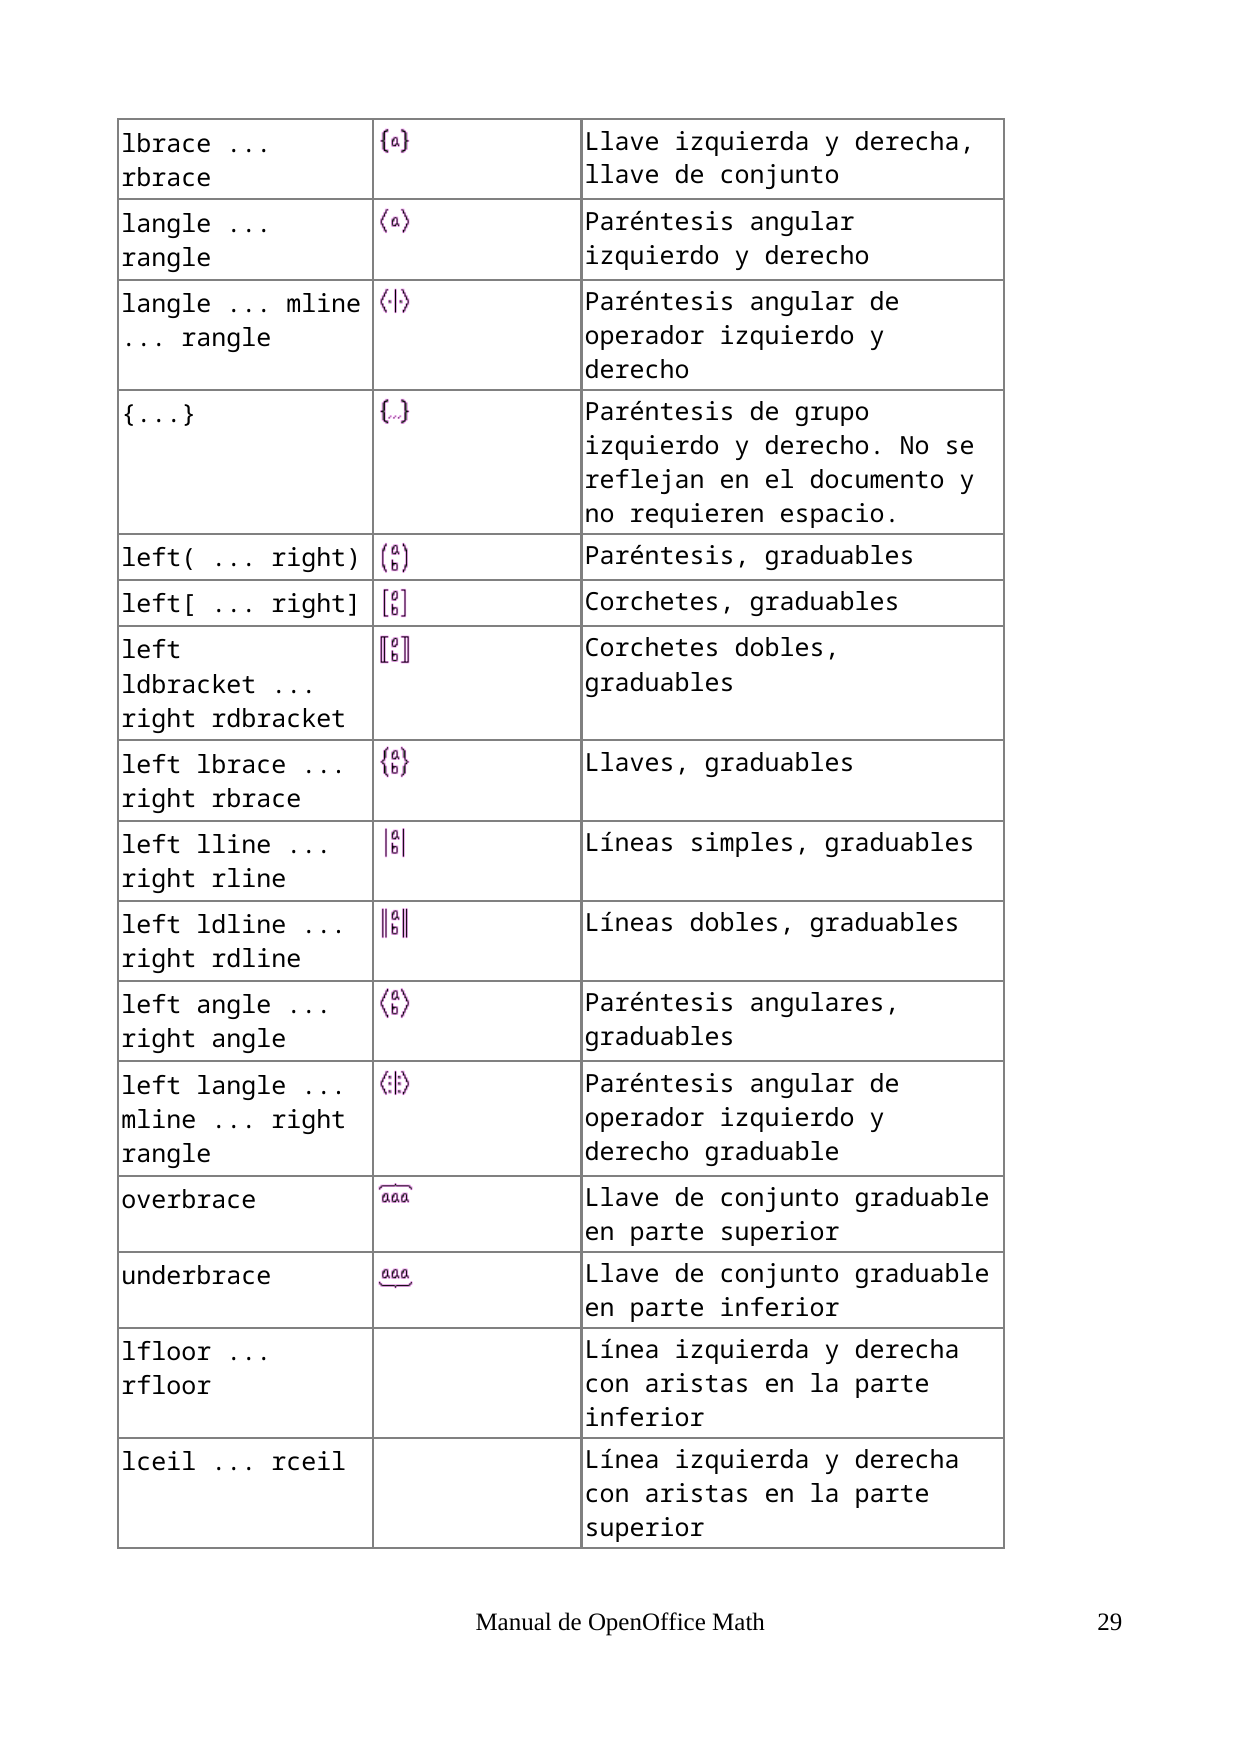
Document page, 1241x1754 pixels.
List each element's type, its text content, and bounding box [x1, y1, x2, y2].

table_cell [374, 822, 580, 900]
picture [376, 1179, 414, 1217]
table_cell [374, 627, 580, 739]
table_cell left ldline ... right rdline [119, 902, 372, 980]
table_cell [374, 1329, 580, 1437]
table_cell Líneas simples, graduables [583, 822, 1003, 900]
table_cell underbrace [119, 1253, 372, 1327]
picture [376, 630, 414, 668]
table_cell [374, 1062, 580, 1174]
table_cell Paréntesis angulares, graduables [583, 982, 1003, 1060]
table_cell left angle ... right angle [119, 982, 372, 1060]
table_cell [374, 281, 580, 389]
table_cell overbrace [119, 1177, 372, 1251]
table_cell [374, 200, 580, 278]
table_cell lceil ... rceil [119, 1439, 372, 1547]
table_cell Paréntesis angular de operador izquierdo y derecho [583, 281, 1003, 389]
table_cell [374, 902, 580, 980]
table_cell Líneas dobles, graduables [583, 902, 1003, 980]
table_cell left( ... right) [119, 535, 372, 579]
table_cell left langle ... mline ... right rangle [119, 1062, 372, 1174]
table_cell [374, 1253, 580, 1327]
table_cell [374, 1439, 580, 1547]
table_cell Paréntesis angular de operador izquierdo y derecho graduable [583, 1062, 1003, 1174]
picture [376, 824, 414, 862]
table_cell lbrace ... rbrace [119, 120, 372, 198]
table_cell Corchetes dobles, graduables [583, 627, 1003, 739]
table_cell Línea izquierda y derecha con aristas en la parte inferior [583, 1329, 1003, 1437]
table_cell Llaves, graduables [583, 741, 1003, 819]
picture [376, 393, 414, 432]
table_cell langle ... mline ... rangle [119, 281, 372, 389]
table_cell [374, 535, 580, 579]
table_cell Corchetes, graduables [583, 581, 1003, 625]
picture [376, 1255, 414, 1293]
table_cell langle ... rangle [119, 200, 372, 278]
table_cell [374, 982, 580, 1060]
table_cell left lline ... right rline [119, 822, 372, 900]
table_cell left[ ... right] [119, 581, 372, 625]
table_cell Llave de conjunto graduable en parte inferior [583, 1253, 1003, 1327]
table_cell [374, 391, 580, 533]
picture [376, 583, 414, 622]
table_cell Llave izquierda y derecha, llave de conjunto [583, 120, 1003, 198]
picture [376, 537, 414, 576]
table_cell left ldbracket ... right rdbracket [119, 627, 372, 739]
table_cell [374, 581, 580, 625]
table_cell Llave de conjunto graduable en parte superior [583, 1177, 1003, 1251]
table_cell [374, 1177, 580, 1251]
picture [376, 1065, 414, 1103]
table_cell Paréntesis de grupo izquierdo y derecho. No se reflejan en el documento y no requieren espacio. [583, 391, 1003, 533]
picture [376, 283, 414, 321]
table_cell [374, 741, 580, 819]
table_cell Línea izquierda y derecha con aristas en la parte superior [583, 1439, 1003, 1547]
table_cell [374, 120, 580, 198]
table_cell {...} [119, 391, 372, 533]
picture [376, 744, 414, 782]
picture [376, 985, 414, 1023]
table_cell lfloor ... rfloor [119, 1329, 372, 1437]
picture [376, 904, 414, 943]
picture [376, 203, 414, 241]
table_cell left lbrace ... right rbrace [119, 741, 372, 819]
table_cell Paréntesis, graduables [583, 535, 1003, 579]
table_cell Paréntesis angular izquierdo y derecho [583, 200, 1003, 278]
picture [376, 123, 414, 161]
